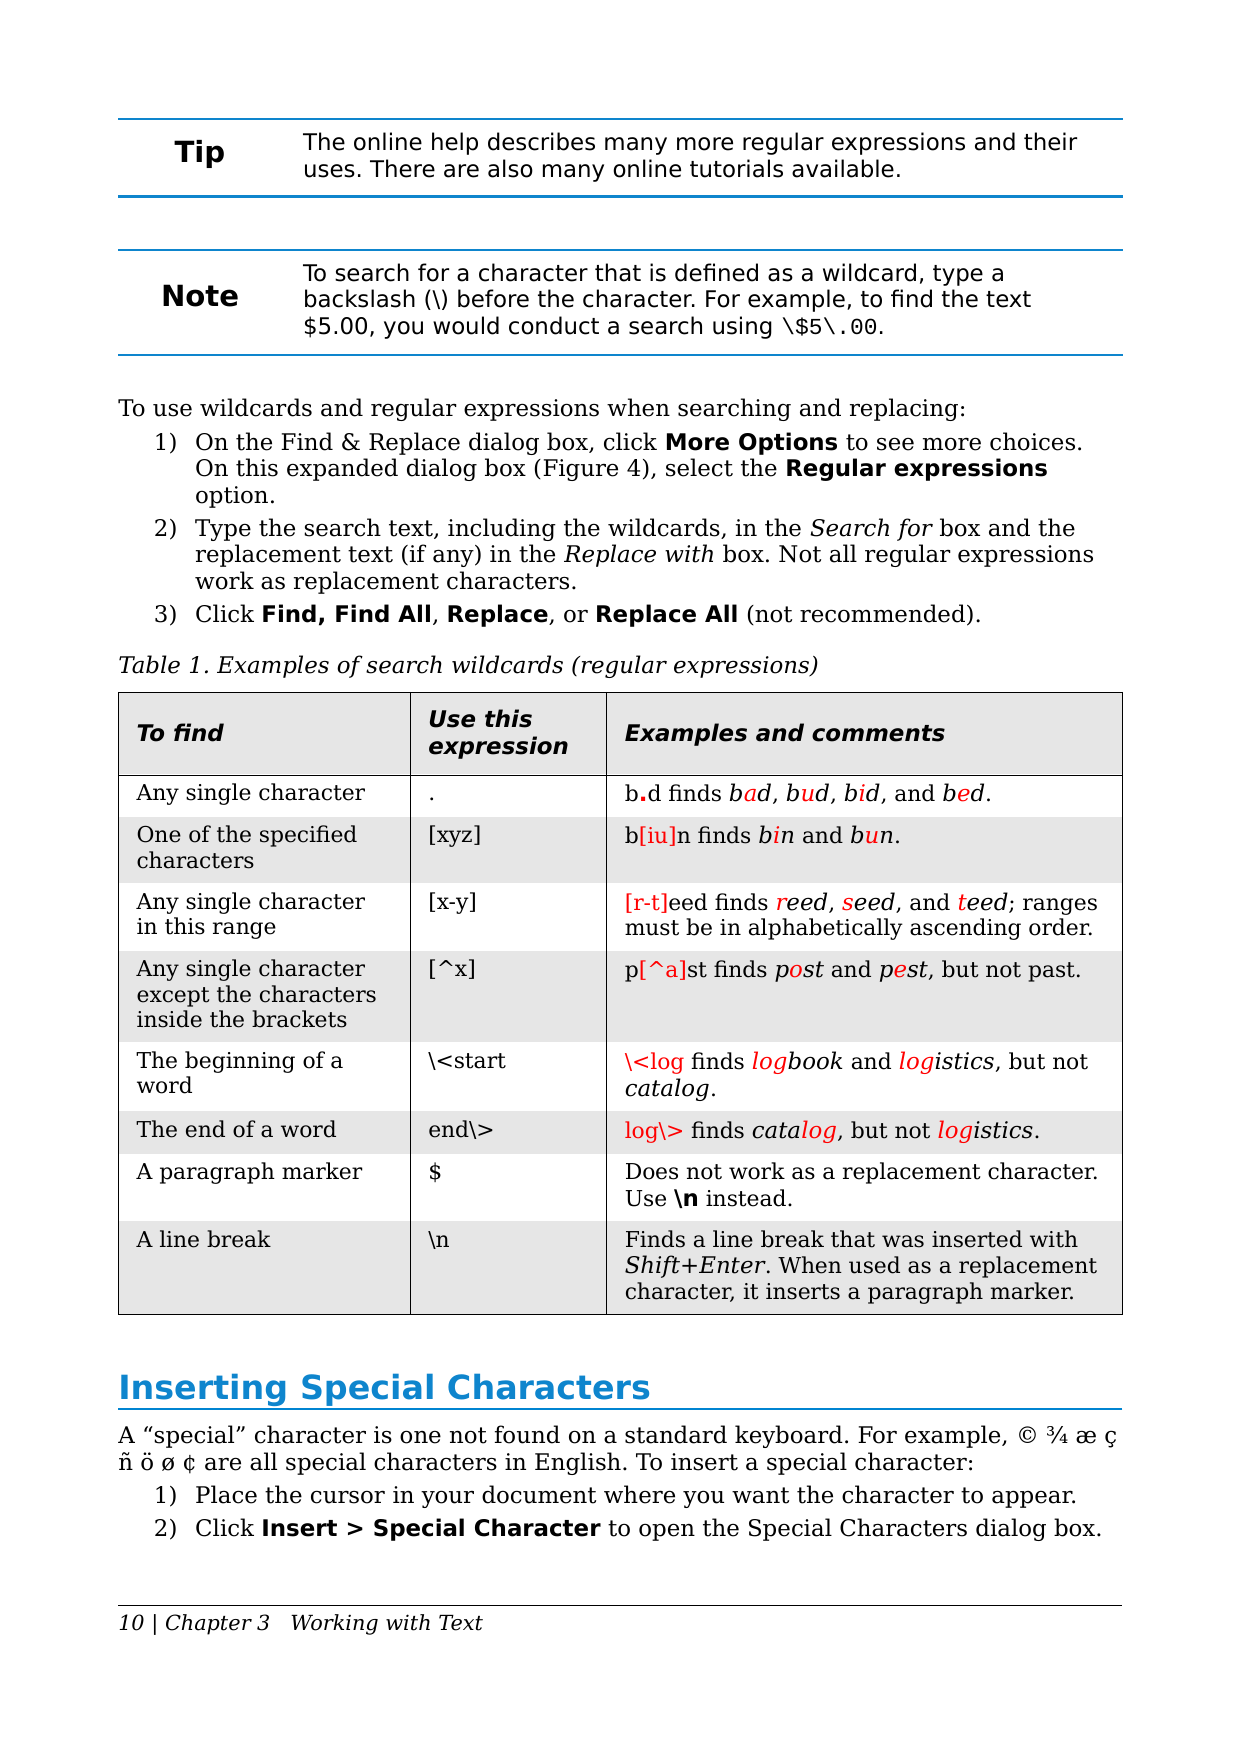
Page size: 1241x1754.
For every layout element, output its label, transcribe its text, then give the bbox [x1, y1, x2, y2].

table_cell \<start [411, 1043, 606, 1111]
table_cell [^x] [411, 951, 606, 1042]
list To use wildcards and regular expressions when searching and replacing: [118, 396, 1122, 422]
table_cell One of the specified characters [119, 817, 410, 883]
list On the Find & Replace dialog box, click More Options to see more choices. On this expanded dialog box (Figure 4), select the Regular expressions option. [177, 429, 1122, 509]
table_cell A paragraph marker [119, 1154, 410, 1221]
list Place the cursor in your document where you want the character to appear. [177, 1482, 1122, 1509]
table_cell . [411, 776, 606, 817]
table_cell [r-t]eed finds reed, seed, and teed; ranges must be in alphabetically ascending order. [607, 883, 1122, 951]
table_cell Any single character [119, 776, 410, 817]
table_cell log\> finds catalog, but not logistics. [607, 1111, 1122, 1154]
table_cell \n [411, 1221, 606, 1314]
table_cell The end of a word [119, 1111, 410, 1154]
table_cell \<log finds logbook and logistics, but not catalog. [607, 1043, 1122, 1111]
table_cell p[^a]st finds post and pest, but not past. [607, 951, 1122, 1042]
table_cell Any single character in this range [119, 883, 410, 951]
list A “special” character is one not found on a standard keyboard. For example, © ¾ æ ç ñ ö ø ¢ are all special characters in English. To insert a special character: [118, 1422, 1122, 1476]
table_header Examples and comments [607, 693, 1122, 774]
table_cell $ [411, 1154, 606, 1221]
table_header The online help describes many more regular expressions and their uses. There are also many online tutorials available. [281, 120, 1122, 195]
table_cell b[iu]n finds bin and bun. [607, 817, 1122, 883]
list Click Find, Find All, Replace, or Replace All (not recommended). [177, 601, 1122, 628]
table_header To search for a character that is defined as a wildcard, type a backslash (\) before the character. For example, to find the text $5.00, you would conduct a search using \$5\.00. [281, 251, 1122, 354]
table_cell [xyz] [411, 817, 606, 883]
subtitle Inserting Special Characters [118, 1369, 1122, 1408]
table_header To find [119, 693, 410, 774]
table_header Tip [118, 120, 281, 195]
list Type the search text, including the wildcards, in the Search for box and the replacement text (if any) in the Replace with box. Not all regular expressions work as replacement characters. [177, 515, 1122, 595]
table_header Use this expression [411, 693, 606, 774]
table_cell [x-y] [411, 883, 606, 951]
text Table 1. Examples of search wildcards (regular expressions) [118, 653, 1122, 679]
list Click Insert > Special Character to open the Special Characters dialog box. [177, 1515, 1122, 1542]
table_cell The beginning of a word [119, 1043, 410, 1111]
table_cell A line break [119, 1221, 410, 1314]
table_cell end\> [411, 1111, 606, 1154]
table_cell Finds a line break that was inserted with Shift+Enter. When used as a replacement character, it inserts a paragraph marker. [607, 1221, 1122, 1314]
table_header Note [118, 251, 281, 354]
table_cell b.d finds bad, bud, bid, and bed. [607, 776, 1122, 817]
table_cell Does not work as a replacement character. Use \n instead. [607, 1154, 1122, 1221]
table_cell Any single character except the characters inside the brackets [119, 951, 410, 1042]
